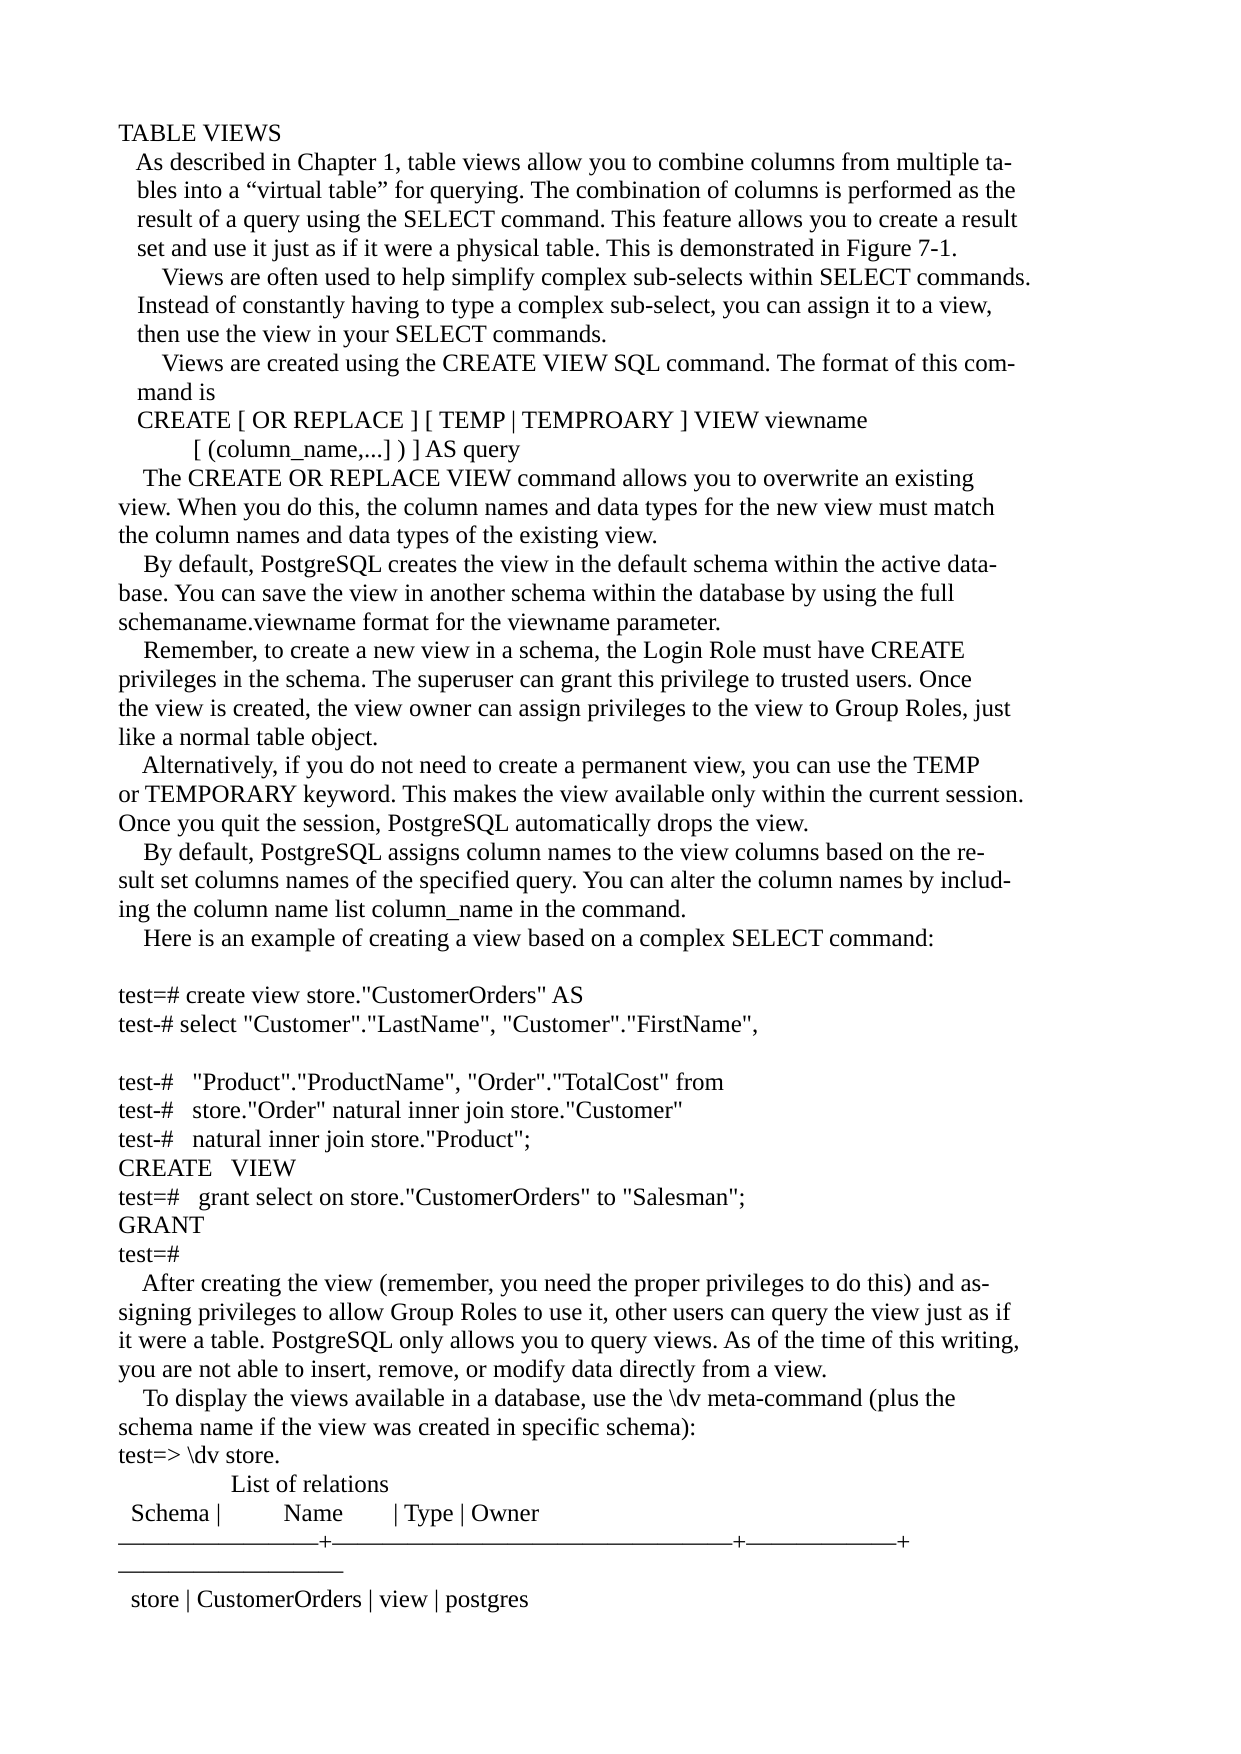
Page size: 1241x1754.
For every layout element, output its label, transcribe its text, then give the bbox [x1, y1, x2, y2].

text TABLE VIEWS [118, 118, 1122, 147]
text mand is [118, 377, 1122, 406]
text the column names and data types of the existing view. [118, 521, 1122, 549]
text ————————+————————————————+——————+————————— [118, 1527, 1122, 1584]
text privileges in the schema. The superuser can grant this privilege to trusted users. Once [118, 664, 1122, 693]
text like a normal table object. [118, 722, 1122, 751]
text Remember, to create a new view in a schema, the Login Role must have CREATE [118, 636, 1122, 664]
text Alternatively, if you do not need to create a permanent view, you can use the TEMP [118, 751, 1122, 779]
text it were a table. PostgreSQL only allows you to query views. As of the time of this writing, [118, 1326, 1122, 1354]
text test-# select "Customer"."LastName", "Customer"."FirstName", [118, 1009, 1122, 1038]
text By default, PostgreSQL assigns column names to the view columns based on the re- [118, 837, 1122, 866]
text Once you quit the session, PostgreSQL automatically drops the view. [118, 808, 1122, 837]
text set and use it just as if it were a physical table. This is demonstrated in Figure 7-1. [118, 233, 1122, 262]
text view. When you do this, the column names and data types for the new view must match [118, 492, 1122, 521]
text the view is created, the view owner can assign privileges to the view to Group Roles, just [118, 693, 1122, 722]
text As described in Chapter 1, table views allow you to combine columns from multiple ta- [118, 147, 1122, 176]
text test=# create view store."CustomerOrders" AS [118, 981, 1122, 1009]
text test-# natural inner join store."Product"; [118, 1124, 1122, 1153]
text ing the column name list column_name in the command. [118, 894, 1122, 923]
text Schema | Name | Type | Owner [118, 1498, 1122, 1527]
text base. You can save the view in another schema within the database by using the full [118, 578, 1122, 607]
text test-# store."Order" natural inner join store."Customer" [118, 1096, 1122, 1124]
text After creating the view (remember, you need the proper privileges to do this) and as- [118, 1268, 1122, 1297]
text signing privileges to allow Group Roles to use it, other users can query the view just as if [118, 1297, 1122, 1326]
text To display the views available in a database, use the \dv meta-command (plus the [118, 1383, 1122, 1412]
text bles into a “virtual table” for querying. The combination of columns is performed as the [118, 176, 1122, 204]
text The CREATE OR REPLACE VIEW command allows you to overwrite an existing [118, 463, 1122, 492]
text [ (column_name,...] ) ] AS query [118, 434, 1122, 463]
text schemaname.viewname format for the viewname parameter. [118, 607, 1122, 636]
text CREATE VIEW [118, 1153, 1122, 1182]
text schema name if the view was created in specific schema): [118, 1412, 1122, 1441]
text result of a query using the SELECT command. This feature allows you to create a result [118, 204, 1122, 233]
text store | CustomerOrders | view | postgres [118, 1584, 1122, 1613]
text you are not able to insert, remove, or modify data directly from a view. [118, 1354, 1122, 1383]
text then use the view in your SELECT commands. [118, 319, 1122, 348]
text Views are often used to help simplify complex sub-selects within SELECT commands. [118, 262, 1122, 291]
text Here is an example of creating a view based on a complex SELECT command: [118, 923, 1122, 952]
text test=> \dv store. [118, 1441, 1122, 1469]
text CREATE [ OR REPLACE ] [ TEMP | TEMPROARY ] VIEW viewname [118, 406, 1122, 434]
text test-# "Product"."ProductName", "Order"."TotalCost" from [118, 1067, 1122, 1096]
text Views are created using the CREATE VIEW SQL command. The format of this com- [118, 348, 1122, 377]
text GRANT [118, 1211, 1122, 1239]
text or TEMPORARY keyword. This makes the view available only within the current session. [118, 779, 1122, 808]
text List of relations [118, 1469, 1122, 1498]
text test=# [118, 1239, 1122, 1268]
text By default, PostgreSQL creates the view in the default schema within the active data- [118, 549, 1122, 578]
text test=# grant select on store."CustomerOrders" to "Salesman"; [118, 1182, 1122, 1211]
text sult set columns names of the specified query. You can alter the column names by includ- [118, 866, 1122, 894]
text Instead of constantly having to type a complex sub-select, you can assign it to a view, [118, 291, 1122, 319]
